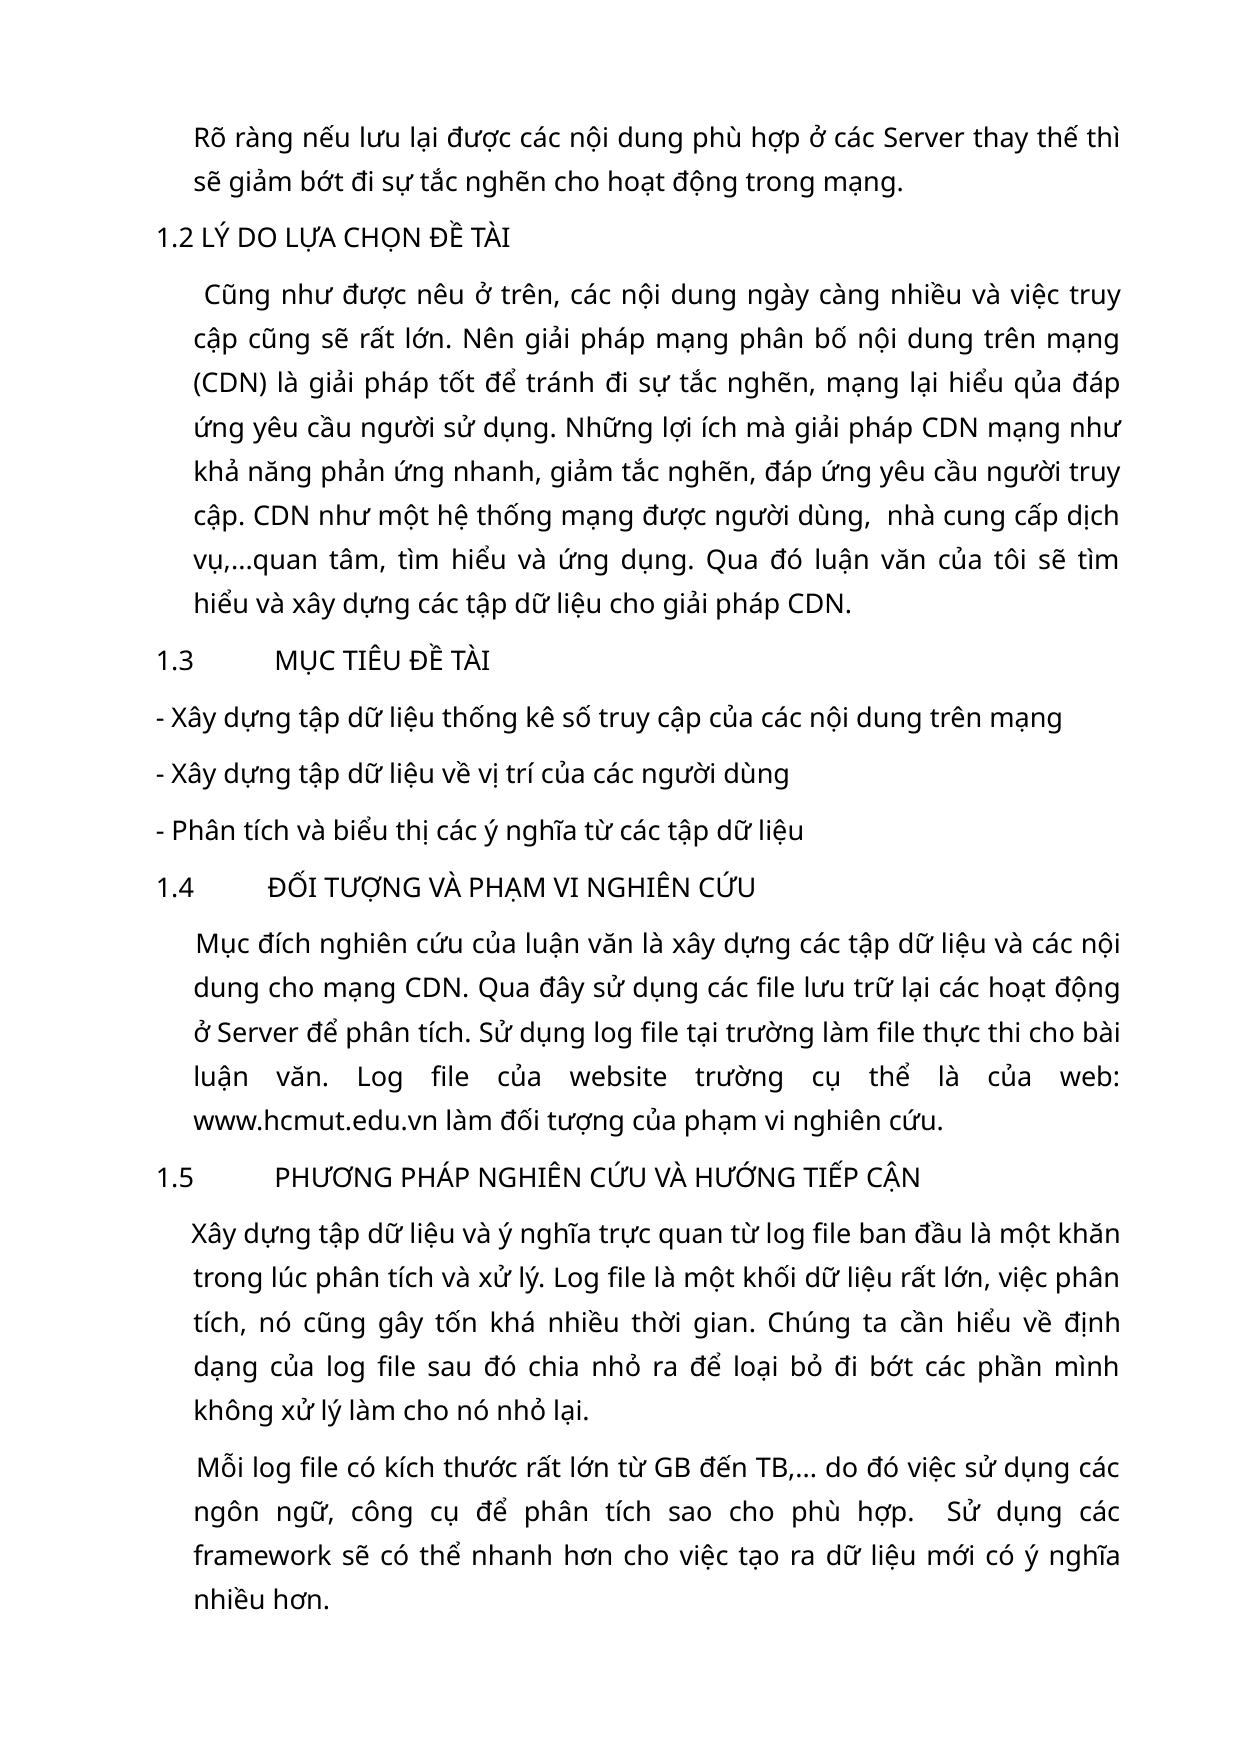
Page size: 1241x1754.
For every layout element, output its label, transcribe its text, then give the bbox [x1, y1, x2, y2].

text - Xây dựng tập dữ liệu về vị trí của các người dùng [156, 755, 1122, 792]
text - Phân tích và biểu thị các ý nghĩa từ các tập dữ liệu [156, 811, 1122, 848]
text Xây dựng tập dữ liệu và ý nghĩa trực quan từ log file ban đầu là một khăn trong lúc phân tích và xử lý. Log file là một khối dữ liệu rất lớn, việc phân tích, nó cũng gây tốn khá nhiều thời gian. Chúng ta cần hiểu về định dạng của log file sau đó chia nhỏ ra để loại bỏ đi bớt các phần mình không xử lý làm cho nó nhỏ lại. [156, 1215, 1122, 1428]
text 1.3 MỤC TIÊU ĐỀ TÀI [156, 641, 1122, 678]
text Rõ ràng nếu lưu lại được các nội dung phù hợp ở các Server thay thế thì sẽ giảm bớt đi sự tắc nghẽn cho hoạt động trong mạng. [156, 118, 1122, 199]
text - Xây dựng tập dữ liệu thống kê số truy cập của các nội dung trên mạng [156, 698, 1122, 735]
text 1.4 ĐỐI TƯỢNG VÀ PHẠM VI NGHIÊN CỨU [156, 868, 1122, 905]
text Mục đích nghiên cứu của luận văn là xây dựng các tập dữ liệu và các nội dung cho mạng CDN. Qua đây sử dụng các file lưu trữ lại các hoạt động ở Server để phân tích. Sử dụng log file tại trường làm file thực thi cho bài luận văn. Log file của website trường cụ thể là của web: www.hcmut.edu.vn làm đối tượng của phạm vi nghiên cứu. [156, 925, 1122, 1138]
text 1.5 PHƯƠNG PHÁP NGHIÊN CỨU VÀ HƯỚNG TIẾP CẬN [156, 1158, 1122, 1195]
text 1.2 LÝ DO LỰA CHỌN ĐỀ TÀI [156, 219, 1122, 256]
text Mỗi log file có kích thước rất lớn từ GB đến TB,... do đó việc sử dụng các ngôn ngữ, công cụ để phân tích sao cho phù hợp. Sử dụng các framework sẽ có thể nhanh hơn cho việc tạo ra dữ liệu mới có ý nghĩa nhiều hơn. [156, 1448, 1122, 1617]
text Cũng như được nêu ở trên, các nội dung ngày càng nhiều và việc truy cập cũng sẽ rất lớn. Nên giải pháp mạng phân bố nội dung trên mạng (CDN) là giải pháp tốt để tránh đi sự tắc nghẽn, mạng lại hiểu qủa đáp ứng yêu cầu người sử dụng. Những lợi ích mà giải pháp CDN mạng như khả năng phản ứng nhanh, giảm tắc nghẽn, đáp ứng yêu cầu người truy cập. CDN như một hệ thống mạng được người dùng, nhà cung cấp dịch vụ,...quan tâm, tìm hiểu và ứng dụng. Qua đó luận văn của tôi sẽ tìm hiểu và xây dựng các tập dữ liệu cho giải pháp CDN. [156, 276, 1122, 622]
